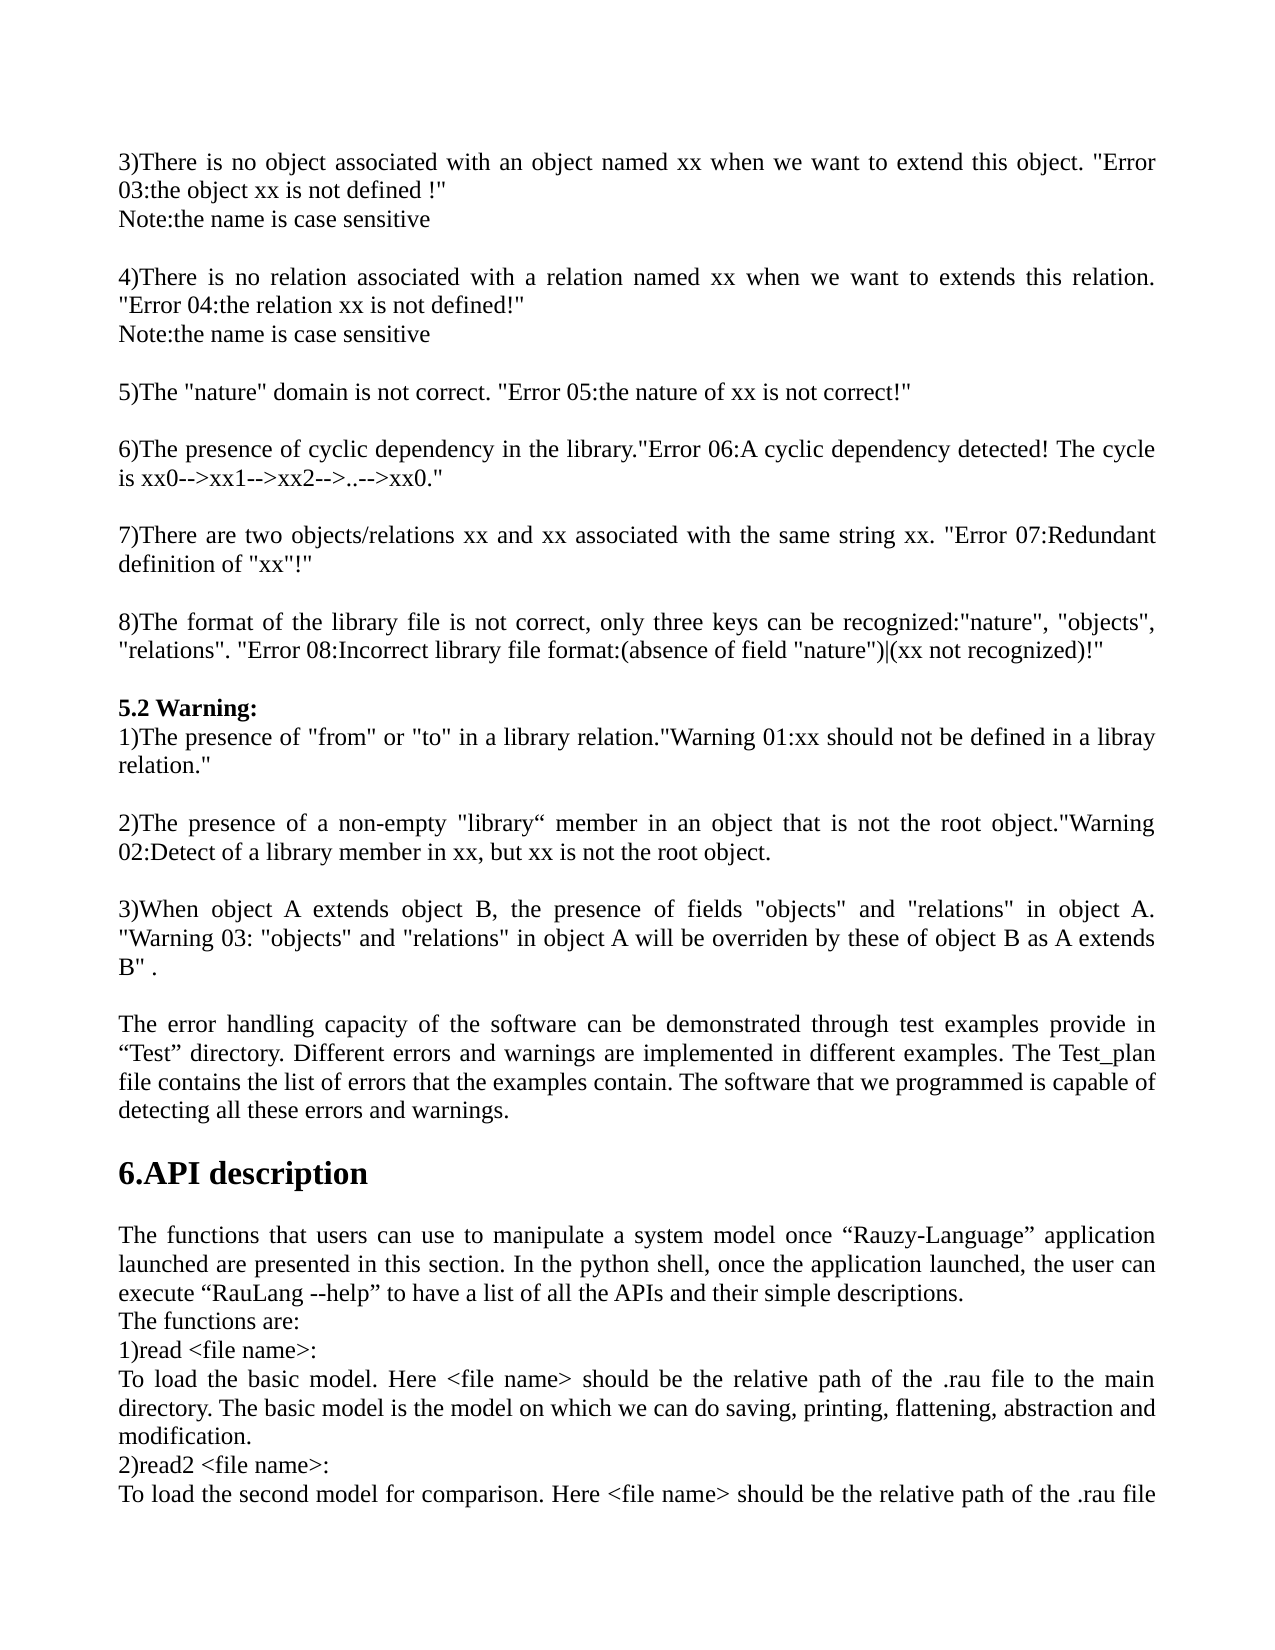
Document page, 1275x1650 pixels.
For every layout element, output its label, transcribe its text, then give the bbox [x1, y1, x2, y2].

text 6)The presence of cyclic dependency in the library."Error 06:A cyclic dependency detected! The cycle is xx0-->xx1-->xx2-->..-->xx0." [118, 434, 1157, 492]
text 5.2 Warning: [118, 693, 1157, 722]
text Note:the name is case sensitive [118, 204, 1157, 233]
text The error handling capacity of the software can be demonstrated through test examples provide in “Test” directory. Different errors and warnings are implemented in different examples. The Test_plan file contains the list of errors that the examples contain. The software that we programmed is capable of detecting all these errors and warnings. [118, 1009, 1157, 1124]
text The functions that users can use to manipulate a system model once “Rauzy-Language” application launched are presented in this section. In the python shell, once the application launched, the user can execute “RauLang --help” to have a list of all the APIs and their simple descriptions. [118, 1220, 1157, 1306]
text 6.API description [118, 1153, 1157, 1191]
text 2)read2 <file name>: [118, 1450, 1157, 1479]
text Note:the name is case sensitive [118, 319, 1157, 348]
text 2)The presence of a non-empty "library“ member in an object that is not the root object."Warning 02:Detect of a library member in xx, but xx is not the root object. [118, 808, 1157, 866]
text 7)There are two objects/relations xx and xx associated with the same string xx. "Error 07:Redundant definition of "xx"!" [118, 521, 1157, 578]
text 1)The presence of "from" or "to" in a library relation."Warning 01:xx should not be defined in a libray relation." [118, 722, 1157, 779]
text 5)The "nature" domain is not correct. "Error 05:the nature of xx is not correct!" [118, 377, 1157, 406]
text 4)There is no relation associated with a relation named xx when we want to extends this relation. "Error 04:the relation xx is not defined!" [118, 262, 1157, 319]
text 8)The format of the library file is not correct, only three keys can be recognized:"nature", "objects", "relations". "Error 08:Incorrect library file format:(absence of field "nature")|(xx not recognized)!" [118, 607, 1157, 664]
text To load the second model for comparison. Here <file name> should be the relative path of the .rau file [118, 1479, 1157, 1508]
text The functions are: [118, 1306, 1157, 1335]
text 3)When object A extends object B, the presence of fields "objects" and "relations" in object A. "Warning 03: "objects" and "relations" in object A will be overriden by these of object B as A extends B" . [118, 894, 1157, 981]
text 1)read <file name>: [118, 1335, 1157, 1364]
text To load the basic model. Here <file name> should be the relative path of the .rau file to the main directory. The basic model is the model on which we can do saving, printing, flattening, abstraction and modification. [118, 1364, 1157, 1450]
text 3)There is no object associated with an object named xx when we want to extend this object. "Error 03:the object xx is not defined !" [118, 147, 1157, 204]
